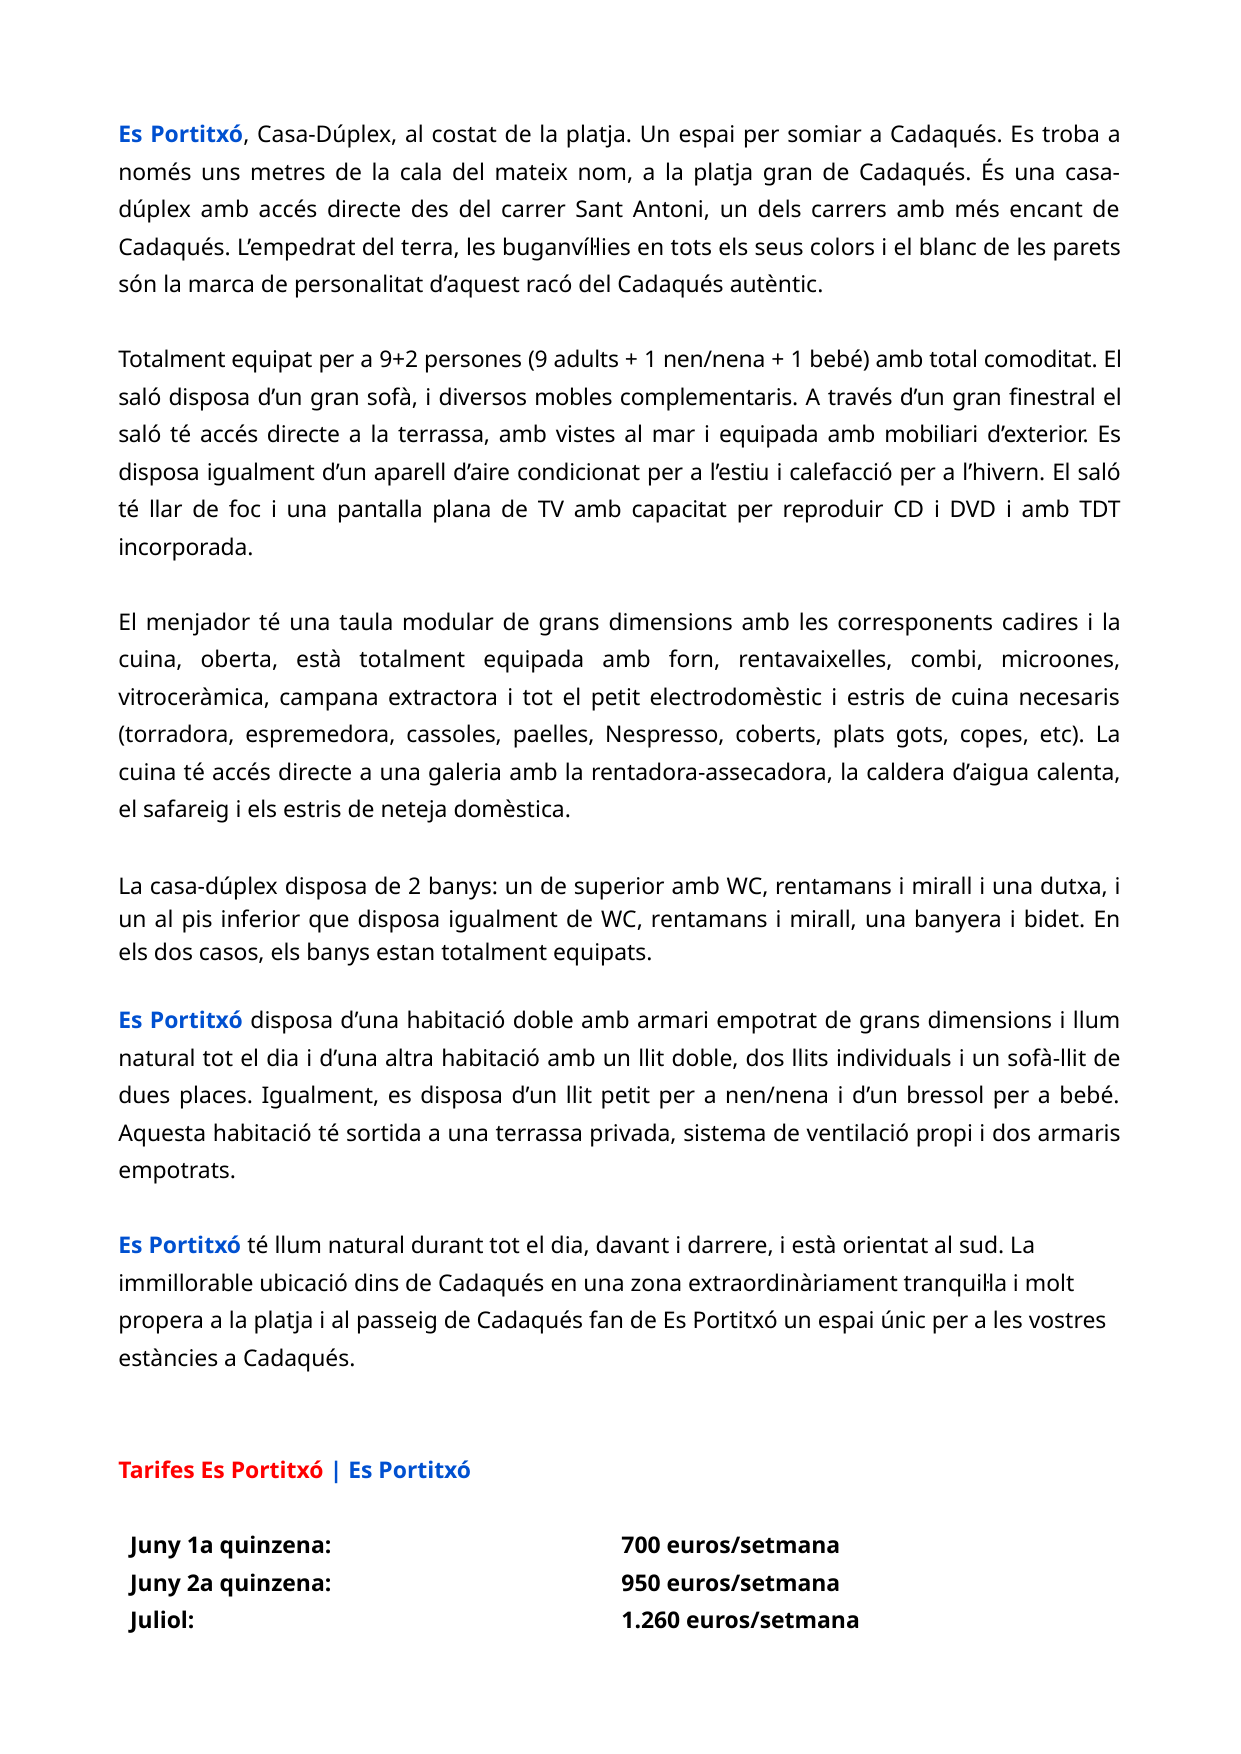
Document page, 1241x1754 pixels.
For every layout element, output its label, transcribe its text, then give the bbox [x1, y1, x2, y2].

text La casa-dúplex disposa de 2 banys: un de superior amb WC, rentamans i mirall i una dutxa, i un al pis inferior que disposa igualment de WC, rentamans i mirall, una banyera i bidet. En els dos casos, els banys estan totalment equipats. [118, 868, 1122, 967]
text Juliol: 1.260 euros/setmana [118, 1604, 1122, 1636]
text Totalment equipat per a 9+2 persones (9 adults + 1 nen/nena + 1 bebé) amb total comoditat. El saló disposa d’un gran sofà, i diversos mobles complementaris. A través d’un gran finestral el saló té accés directe a la terrassa, amb vistes al mar i equipada amb mobiliari d’exterior. Es disposa igualment d’un aparell d’aire condicionat per a l’estiu i calefacció per a l’hivern. El saló té llar de foc i una pantalla plana de TV amb capacitat per reproduir CD i DVD i amb TDT incorporada. [118, 343, 1122, 562]
text Juny 1a quinzena: 700 euros/setmana [118, 1529, 1122, 1561]
text Tarifes Es Portitxó | Es Portitxó [118, 1454, 1122, 1486]
text Es Portitxó, Casa-Dúplex, al costat de la platja. Un espai per somiar a Cadaqués. Es troba a només uns metres de la cala del mateix nom, a la platja gran de Cadaqués. És una casa-dúplex amb accés directe des del carrer Sant Antoni, un dels carrers amb més encant de Cadaqués. L’empedrat del terra, les buganvíl·lies en tots els seus colors i el blanc de les parets són la marca de personalitat d’aquest racó del Cadaqués autèntic. [118, 118, 1122, 299]
text Es Portitxó té llum natural durant tot el dia, davant i darrere, i està orientat al sud. La immillorable ubicació dins de Cadaqués en una zona extraordinàriament tranquil·la i molt propera a la platja i al passeig de Cadaqués fan de Es Portitxó un espai únic per a les vostres estàncies a Cadaqués. [118, 1229, 1122, 1373]
text Juny 2a quinzena: 950 euros/setmana [118, 1567, 1122, 1598]
text Es Portitxó disposa d’una habitació doble amb armari empotrat de grans dimensions i llum natural tot el dia i d’una altra habitació amb un llit doble, dos llits individuals i un sofà-llit de dues places. Igualment, es disposa d’un llit petit per a nen/nena i d’un bressol per a bebé. Aquesta habitació té sortida a una terrassa privada, sistema de ventilació propi i dos armaris empotrats. [118, 1004, 1122, 1186]
text El menjador té una taula modular de grans dimensions amb les corresponents cadires i la cuina, oberta, està totalment equipada amb forn, rentavaixelles, combi, microones, vitroceràmica, campana extractora i tot el petit electrodomèstic i estris de cuina necesaris (torradora, espremedora, cassoles, paelles, Nespresso, coberts, plats gots, copes, etc). La cuina té accés directe a una galeria amb la rentadora-assecadora, la caldera d’aigua calenta, el safareig i els estris de neteja domèstica. [118, 606, 1122, 824]
